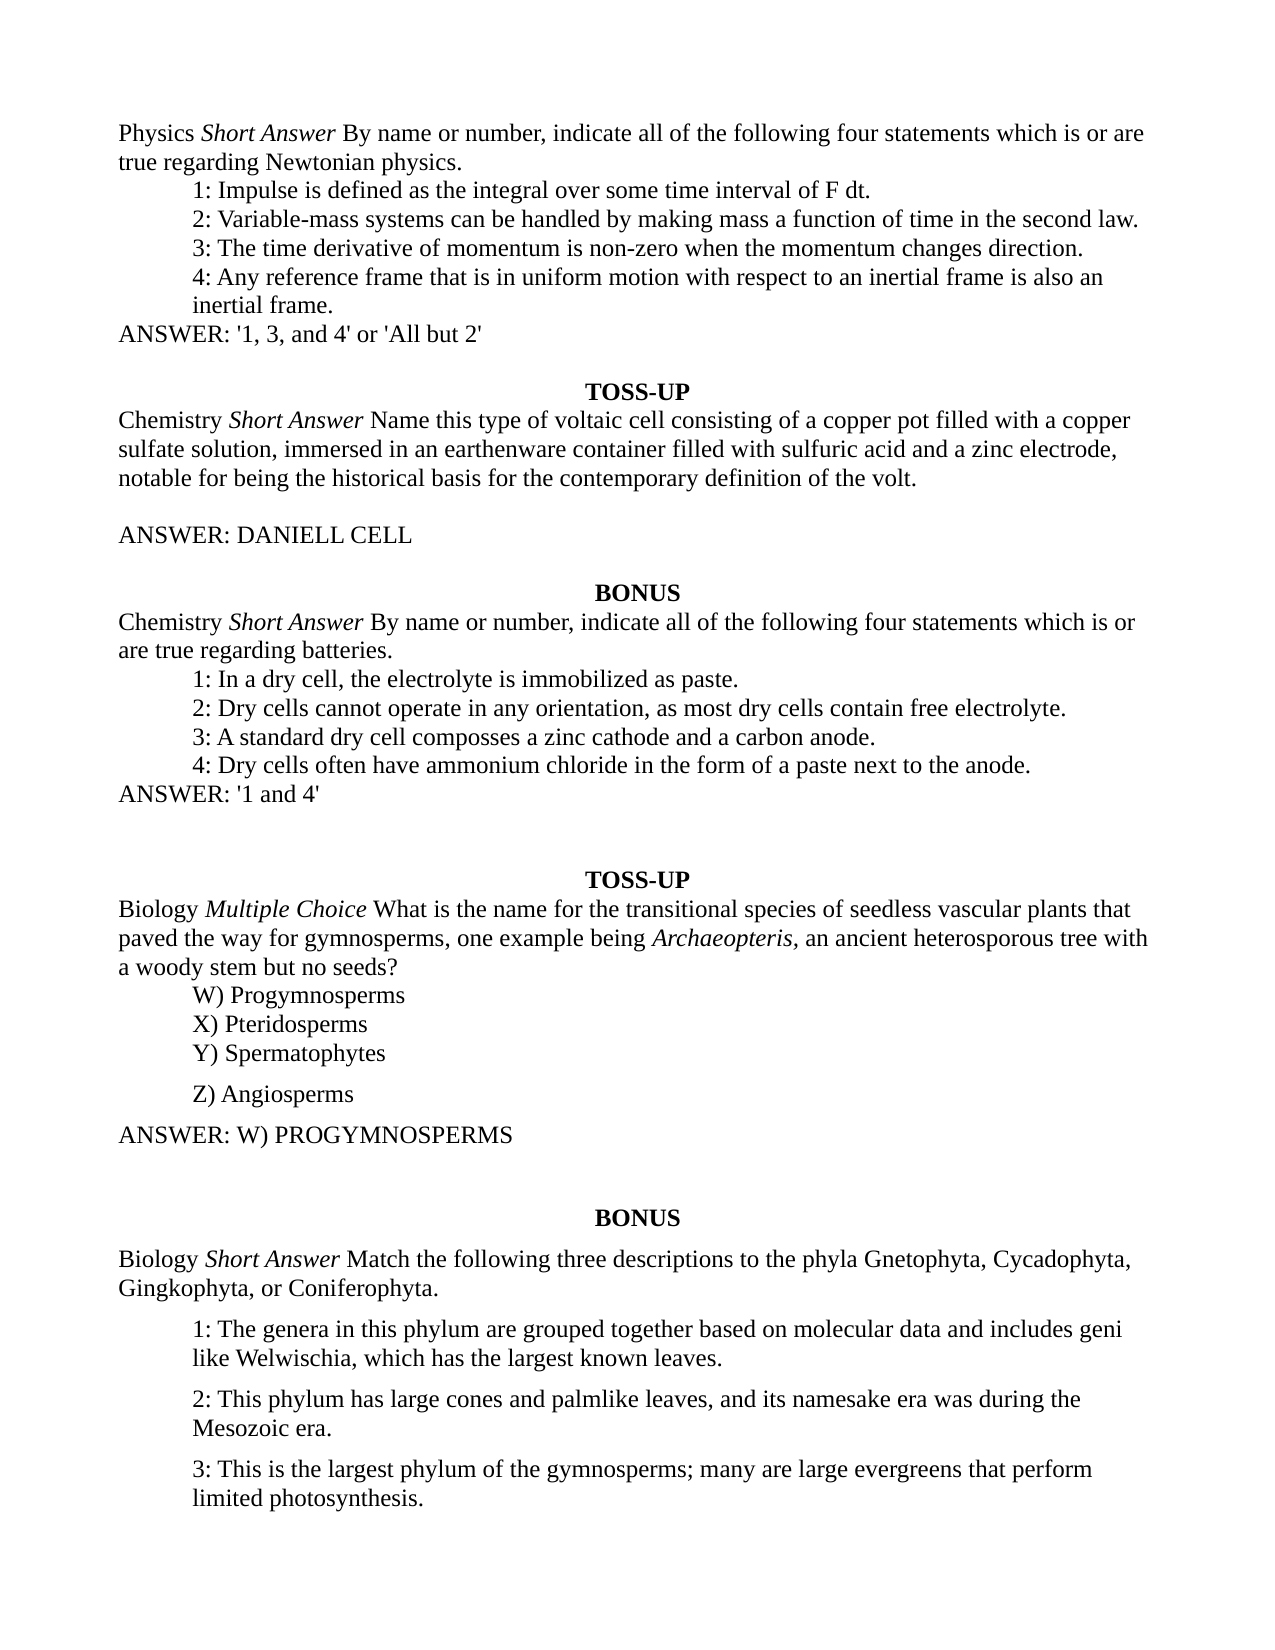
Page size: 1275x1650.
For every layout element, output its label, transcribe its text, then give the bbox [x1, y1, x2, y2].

text 2: This phylum has large cones and palmlike leaves, and its namesake era was during the Mesozoic era. [118, 1384, 1157, 1442]
text ANSWER: '1 and 4' [118, 779, 1157, 808]
text W) Progymnosperms [118, 981, 1157, 1009]
text TOSS-UP [118, 377, 1157, 406]
text TOSS-UP [118, 866, 1157, 894]
text Biology Multiple Choice What is the name for the transitional species of seedless vascular plants that paved the way for gymnosperms, one example being Archaeopteris, an ancient heterosporous tree with a woody stem but no seeds? [118, 894, 1157, 981]
text Biology Short Answer Match the following three descriptions to the phyla Gnetophyta, Cycadophyta, Gingkophyta, or Coniferophyta. [118, 1244, 1157, 1302]
text BONUS [118, 578, 1157, 607]
text ANSWER: '1, 3, and 4' or 'All but 2' [118, 319, 1157, 348]
text ANSWER: DANIELL CELL [118, 521, 1157, 549]
text 1: The genera in this phylum are grouped together based on molecular data and includes geni like Welwischia, which has the largest known leaves. [118, 1314, 1157, 1372]
text ANSWER: W) PROGYMNOSPERMS [118, 1121, 1157, 1149]
text 1: Impulse is defined as the integral over some time interval of F dt. [118, 176, 1157, 204]
text 3: A standard dry cell composses a zinc cathode and a carbon anode. [118, 722, 1157, 751]
text 2: Variable-mass systems can be handled by making mass a function of time in the second law. [118, 204, 1157, 233]
text 3: The time derivative of momentum is non-zero when the momentum changes direction. [118, 233, 1157, 262]
text Z) Angiosperms [118, 1079, 1157, 1108]
text Y) Spermatophytes [118, 1038, 1157, 1067]
text 2: Dry cells cannot operate in any orientation, as most dry cells contain free electrolyte. [118, 693, 1157, 722]
text Physics Short Answer By name or number, indicate all of the following four statements which is or are true regarding Newtonian physics. [118, 118, 1157, 176]
text X) Pteridosperms [118, 1009, 1157, 1038]
text BONUS [118, 1203, 1157, 1232]
text 3: This is the largest phylum of the gymnosperms; many are large evergreens that perform limited photosynthesis. [118, 1454, 1157, 1512]
text 4: Dry cells often have ammonium chloride in the form of a paste next to the anode. [118, 751, 1157, 779]
text 4: Any reference frame that is in uniform motion with respect to an inertial frame is also an inertial frame. [118, 262, 1157, 319]
text Chemistry Short Answer By name or number, indicate all of the following four statements which is or are true regarding batteries. [118, 607, 1157, 664]
text 1: In a dry cell, the electrolyte is immobilized as paste. [118, 664, 1157, 693]
text Chemistry Short Answer Name this type of voltaic cell consisting of a copper pot filled with a copper sulfate solution, immersed in an earthenware container filled with sulfuric acid and a zinc electrode, notable for being the historical basis for the contemporary definition of the volt. [118, 406, 1157, 492]
